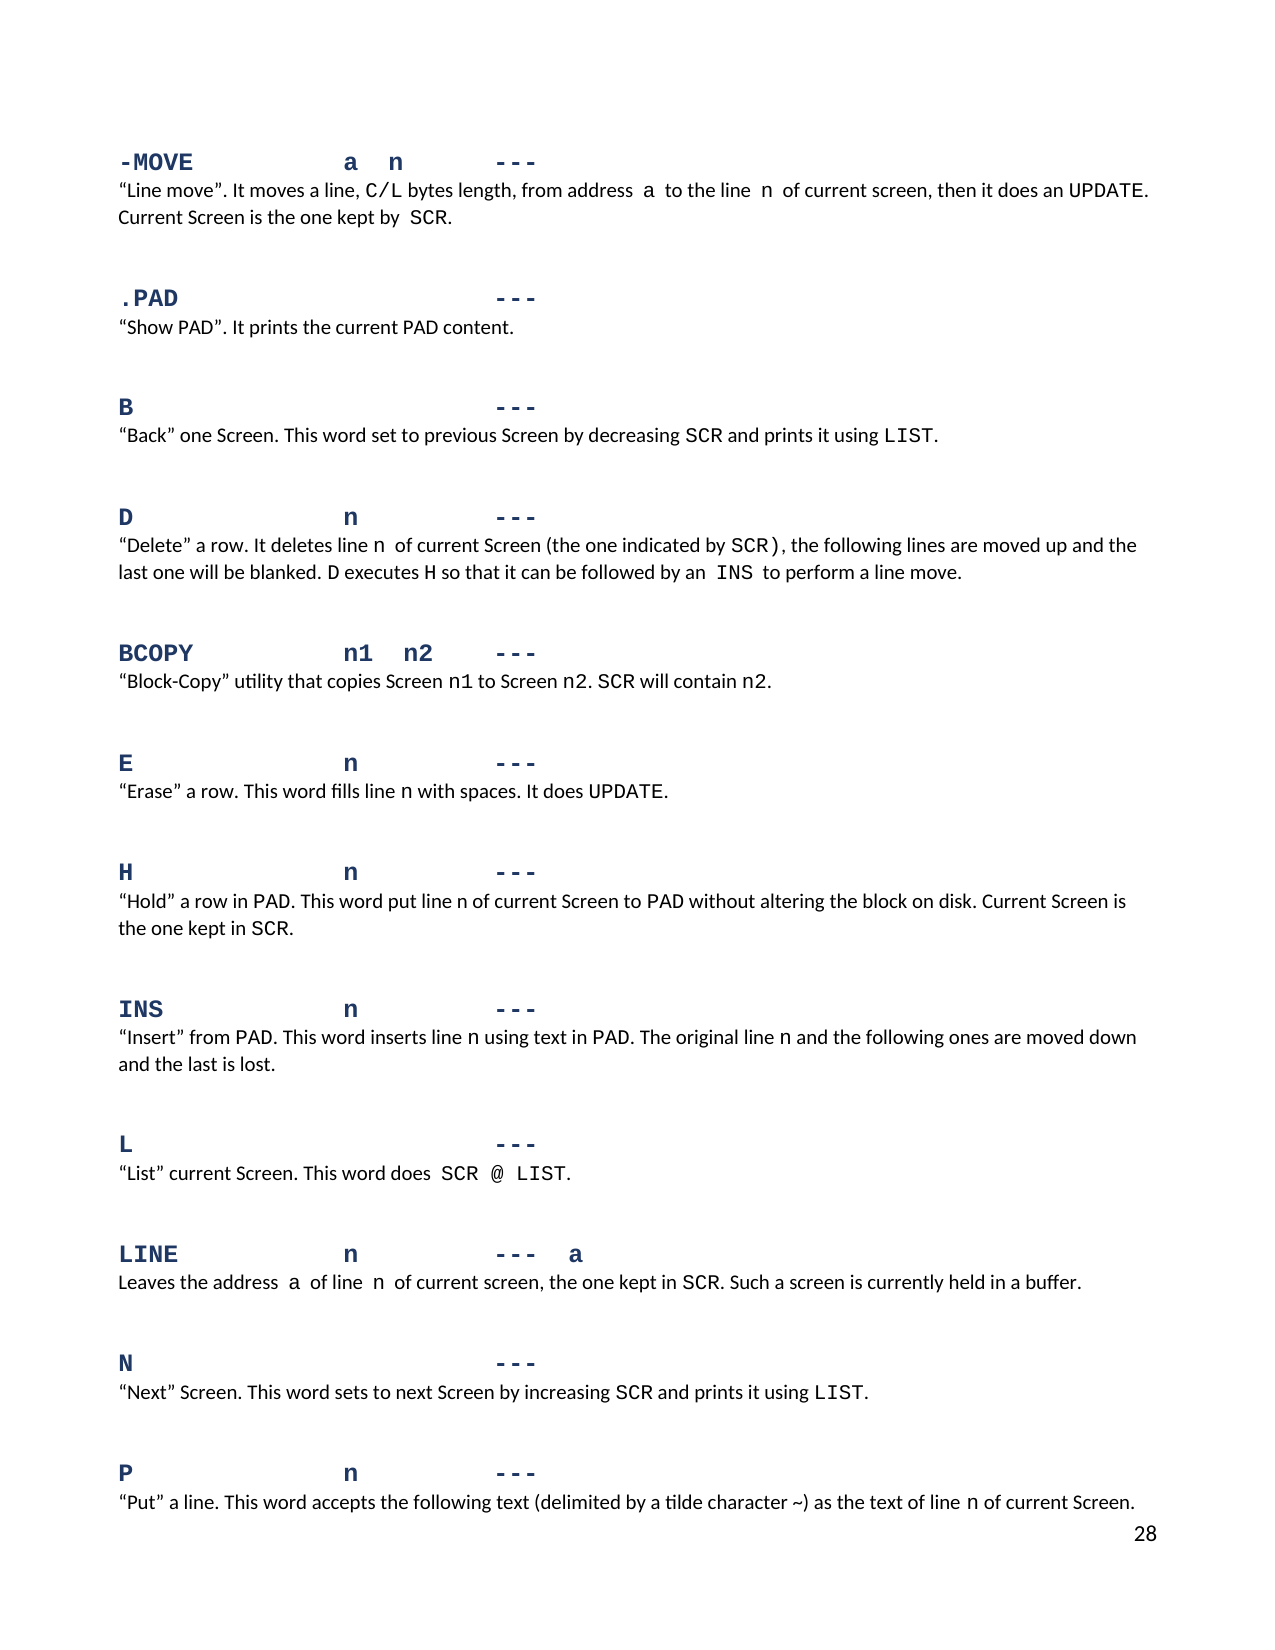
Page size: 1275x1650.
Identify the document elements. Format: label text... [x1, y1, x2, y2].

subtitle -MOVE a n --- [118, 149, 1157, 178]
text “Block-Copy” utility that copies Screen n1 to Screen n2. SCR will contain n2. [118, 669, 1157, 695]
text “Erase” a row. This word fills line n with spaces. It does UPDATE. [118, 778, 1157, 805]
subtitle B --- [118, 394, 1157, 423]
subtitle INS n --- [118, 996, 1157, 1024]
text “List” current Screen. This word does SCR @ LIST. [118, 1160, 1157, 1186]
text “Show PAD”. It prints the current PAD content. [118, 314, 1157, 339]
text “Back” one Screen. This word set to previous Screen by decreasing SCR and prints it using LIST. [118, 423, 1157, 449]
subtitle .PAD --- [118, 286, 1157, 314]
subtitle LINE n --- a [118, 1241, 1157, 1269]
subtitle H n --- [118, 860, 1157, 888]
text Leaves the address a of line n of current screen, the one kept in SCR. Such a screen is currently held in a buffer. [118, 1269, 1157, 1296]
text “Line move”. It moves a line, C/L bytes length, from address a to the line n of current screen, then it does an UPDATE. [118, 178, 1157, 204]
text “Insert” from PAD. This word inserts line n using text in PAD. The original line n and the following ones are moved down and the last is lost. [118, 1024, 1157, 1076]
subtitle D n --- [118, 504, 1157, 532]
subtitle BCOPY n1 n2 --- [118, 640, 1157, 669]
text “Next” Screen. This word sets to next Screen by increasing SCR and prints it using LIST. [118, 1379, 1157, 1406]
text “Put” a line. This word accepts the following text (delimited by a tilde character ~) as the text of line n of current Screen. [118, 1489, 1157, 1516]
text “Delete” a row. It deletes line n of current Screen (the one indicated by SCR), the following lines are moved up and the last one will be blanked. D executes H so that it can be followed by an INS to perform a line move. [118, 532, 1157, 585]
subtitle L --- [118, 1131, 1157, 1160]
text “Hold” a row in PAD. This word put line n of current Screen to PAD without altering the block on disk. Current Screen is the one kept in SCR. [118, 888, 1157, 941]
subtitle E n --- [118, 750, 1157, 778]
subtitle N --- [118, 1351, 1157, 1379]
text Current Screen is the one kept by SCR. [118, 204, 1157, 231]
subtitle P n --- [118, 1461, 1157, 1489]
